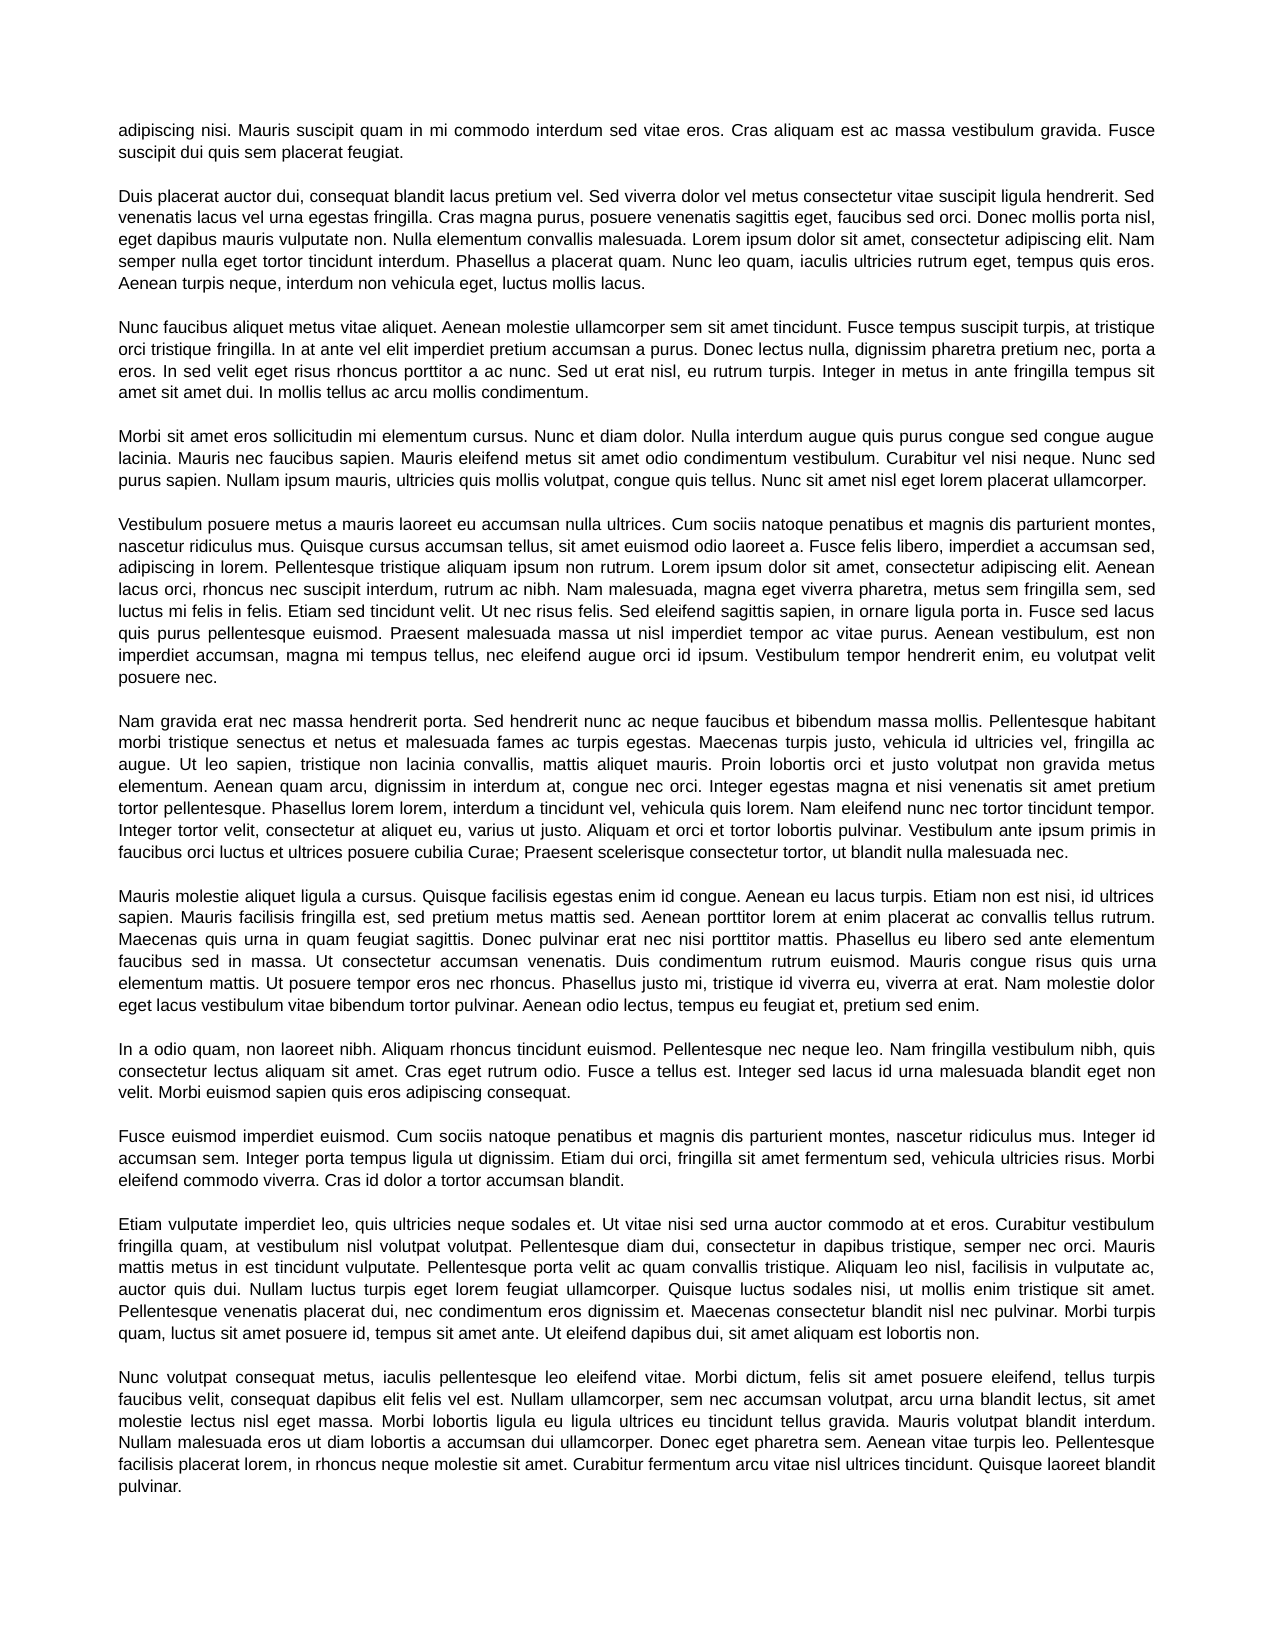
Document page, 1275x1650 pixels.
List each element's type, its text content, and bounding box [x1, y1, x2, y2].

text In a odio quam, non laoreet nibh. Aliquam rhoncus tincidunt euismod. Pellentesque nec neque leo. Nam fringilla vestibulum nibh, quis consectetur lectus aliquam sit amet. Cras eget rutrum odio. Fusce a tellus est. Integer sed lacus id urna malesuada blandit eget non velit. Morbi euismod sapien quis eros adipiscing consequat. [118, 1037, 1157, 1102]
text Nunc faucibus aliquet metus vitae aliquet. Aenean molestie ullamcorper sem sit amet tincidunt. Fusce tempus suscipit turpis, at tristique orci tristique fringilla. In at ante vel elit imperdiet pretium accumsan a purus. Donec lectus nulla, dignissim pharetra pretium nec, porta a eros. In sed velit eget risus rhoncus porttitor a ac nunc. Sed ut erat nisl, eu rutrum turpis. Integer in metus in ante fringilla tempus sit amet sit amet dui. In mollis tellus ac arcu mollis condimentum. [118, 315, 1157, 402]
text Etiam vulputate imperdiet leo, quis ultricies neque sodales et. Ut vitae nisi sed urna auctor commodo at et eros. Curabitur vestibulum fringilla quam, at vestibulum nisl volutpat volutpat. Pellentesque diam dui, consectetur in dapibus tristique, semper nec orci. Mauris mattis metus in est tincidunt vulputate. Pellentesque porta velit ac quam convallis tristique. Aliquam leo nisl, facilisis in vulputate ac, auctor quis dui. Nullam luctus turpis eget lorem feugiat ullamcorper. Quisque luctus sodales nisi, ut mollis enim tristique sit amet. Pellentesque venenatis placerat dui, nec condimentum eros dignissim et. Maecenas consectetur blandit nisl nec pulvinar. Morbi turpis quam, luctus sit amet posuere id, tempus sit amet ante. Ut eleifend dapibus dui, sit amet aliquam est lobortis non. [118, 1212, 1157, 1343]
text Morbi sit amet eros sollicitudin mi elementum cursus. Nunc et diam dolor. Nulla interdum augue quis purus congue sed congue augue lacinia. Mauris nec faucibus sapien. Mauris eleifend metus sit amet odio condimentum vestibulum. Curabitur vel nisi neque. Nunc sed purus sapien. Nullam ipsum mauris, ultricies quis mollis volutpat, congue quis tellus. Nunc sit amet nisl eget lorem placerat ullamcorper. [118, 424, 1157, 490]
text Nam gravida erat nec massa hendrerit porta. Sed hendrerit nunc ac neque faucibus et bibendum massa mollis. Pellentesque habitant morbi tristique senectus et netus et malesuada fames ac turpis egestas. Maecenas turpis justo, vehicula id ultricies vel, fringilla ac augue. Ut leo sapien, tristique non lacinia convallis, mattis aliquet mauris. Proin lobortis orci et justo volutpat non gravida metus elementum. Aenean quam arcu, dignissim in interdum at, congue nec orci. Integer egestas magna et nisi venenatis sit amet pretium tortor pellentesque. Phasellus lorem lorem, interdum a tincidunt vel, vehicula quis lorem. Nam eleifend nunc nec tortor tincidunt tempor. Integer tortor velit, consectetur at aliquet eu, varius ut justo. Aliquam et orci et tortor lobortis pulvinar. Vestibulum ante ipsum primis in faucibus orci luctus et ultrices posuere cubilia Curae; Praesent scelerisque consectetur tortor, ut blandit nulla malesuada nec. [118, 709, 1157, 862]
text Duis placerat auctor dui, consequat blandit lacus pretium vel. Sed viverra dolor vel metus consectetur vitae suscipit ligula hendrerit. Sed venenatis lacus vel urna egestas fringilla. Cras magna purus, posuere venenatis sagittis eget, faucibus sed orci. Donec mollis porta nisl, eget dapibus mauris vulputate non. Nulla elementum convallis malesuada. Lorem ipsum dolor sit amet, consectetur adipiscing elit. Nam semper nulla eget tortor tincidunt interdum. Phasellus a placerat quam. Nunc leo quam, iaculis ultricies rutrum eget, tempus quis eros. Aenean turpis neque, interdum non vehicula eget, luctus mollis lacus. [118, 184, 1157, 293]
text adipiscing nisi. Mauris suscipit quam in mi commodo interdum sed vitae eros. Cras aliquam est ac massa vestibulum gravida. Fusce suscipit dui quis sem placerat feugiat. [118, 118, 1157, 162]
text Mauris molestie aliquet ligula a cursus. Quisque facilisis egestas enim id congue. Aenean eu lacus turpis. Etiam non est nisi, id ultrices sapien. Mauris facilisis fringilla est, sed pretium metus mattis sed. Aenean porttitor lorem at enim placerat ac convallis tellus rutrum. Maecenas quis urna in quam feugiat sagittis. Donec pulvinar erat nec nisi porttitor mattis. Phasellus eu libero sed ante elementum faucibus sed in massa. Ut consectetur accumsan venenatis. Duis condimentum rutrum euismod. Mauris congue risus quis urna elementum mattis. Ut posuere tempor eros nec rhoncus. Phasellus justo mi, tristique id viverra eu, viverra at erat. Nam molestie dolor eget lacus vestibulum vitae bibendum tortor pulvinar. Aenean odio lectus, tempus eu feugiat et, pretium sed enim. [118, 884, 1157, 1015]
text Fusce euismod imperdiet euismod. Cum sociis natoque penatibus et magnis dis parturient montes, nascetur ridiculus mus. Integer id accumsan sem. Integer porta tempus ligula ut dignissim. Etiam dui orci, fringilla sit amet fermentum sed, vehicula ultricies risus. Morbi eleifend commodo viverra. Cras id dolor a tortor accumsan blandit. [118, 1124, 1157, 1190]
text Nunc volutpat consequat metus, iaculis pellentesque leo eleifend vitae. Morbi dictum, felis sit amet posuere eleifend, tellus turpis faucibus velit, consequat dapibus elit felis vel est. Nullam ullamcorper, sem nec accumsan volutpat, arcu urna blandit lectus, sit amet molestie lectus nisl eget massa. Morbi lobortis ligula eu ligula ultrices eu tincidunt tellus gravida. Mauris volutpat blandit interdum. Nullam malesuada eros ut diam lobortis a accumsan dui ullamcorper. Donec eget pharetra sem. Aenean vitae turpis leo. Pellentesque facilisis placerat lorem, in rhoncus neque molestie sit amet. Curabitur fermentum arcu vitae nisl ultrices tincidunt. Quisque laoreet blandit pulvinar. [118, 1365, 1157, 1496]
text Vestibulum posuere metus a mauris laoreet eu accumsan nulla ultrices. Cum sociis natoque penatibus et magnis dis parturient montes, nascetur ridiculus mus. Quisque cursus accumsan tellus, sit amet euismod odio laoreet a. Fusce felis libero, imperdiet a accumsan sed, adipiscing in lorem. Pellentesque tristique aliquam ipsum non rutrum. Lorem ipsum dolor sit amet, consectetur adipiscing elit. Aenean lacus orci, rhoncus nec suscipit interdum, rutrum ac nibh. Nam malesuada, magna eget viverra pharetra, metus sem fringilla sem, sed luctus mi felis in felis. Etiam sed tincidunt velit. Ut nec risus felis. Sed eleifend sagittis sapien, in ornare ligula porta in. Fusce sed lacus quis purus pellentesque euismod. Praesent malesuada massa ut nisl imperdiet tempor ac vitae purus. Aenean vestibulum, est non imperdiet accumsan, magna mi tempus tellus, nec eleifend augue orci id ipsum. Vestibulum tempor hendrerit enim, eu volutpat velit posuere nec. [118, 512, 1157, 687]
